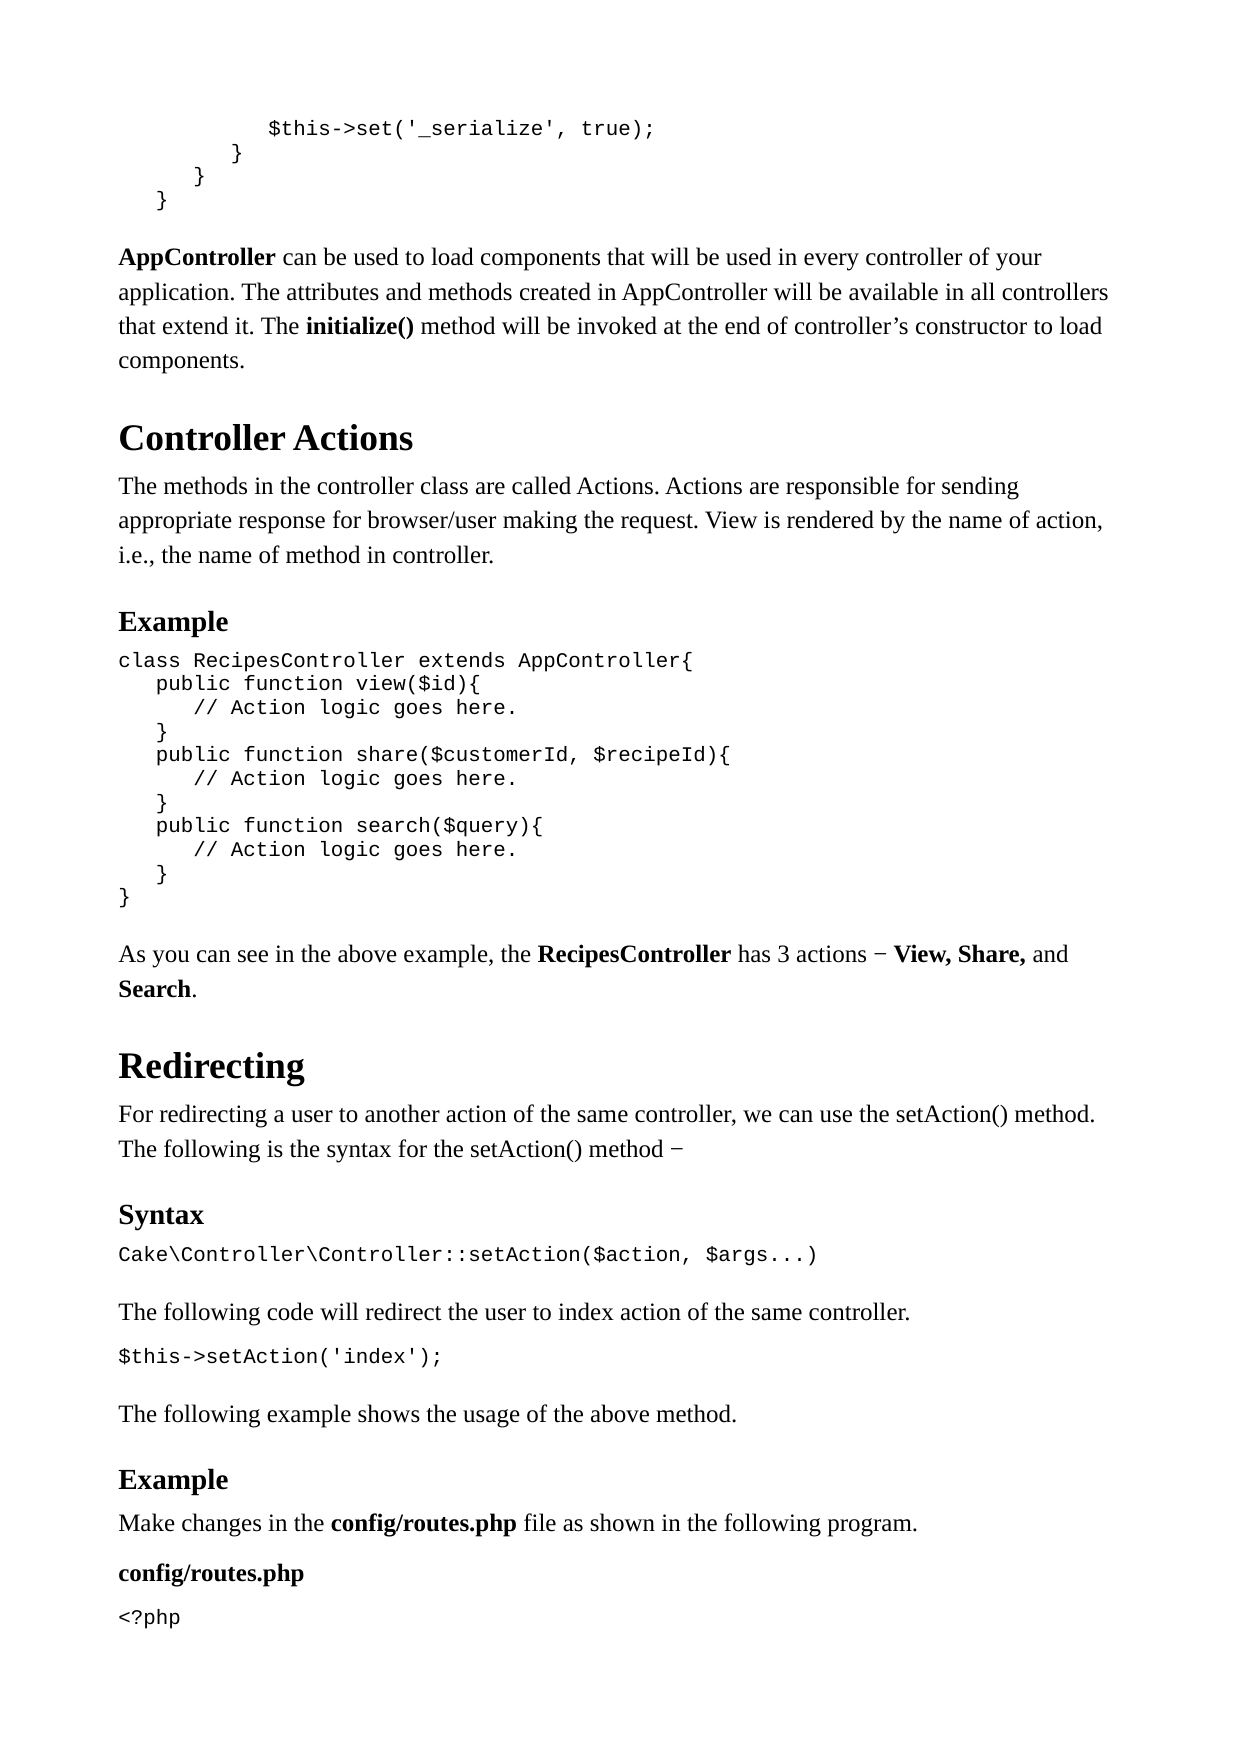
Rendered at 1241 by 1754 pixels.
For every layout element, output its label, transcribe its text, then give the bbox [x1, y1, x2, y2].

text // Action logic goes here. [118, 839, 1122, 863]
text } [118, 142, 1122, 165]
text $this->setAction('index'); [118, 1346, 1122, 1369]
text Make changes in the config/routes.php file as shown in the following program. [118, 1508, 1122, 1537]
subtitle Redirecting [118, 1044, 1122, 1087]
text } [118, 886, 1122, 910]
subtitle Example [118, 1462, 1122, 1496]
text The following example shows the usage of the above method. [118, 1399, 1122, 1428]
text } [118, 165, 1122, 189]
text // Action logic goes here. [118, 697, 1122, 721]
text } [118, 792, 1122, 815]
subtitle Syntax [118, 1197, 1122, 1231]
text } [118, 863, 1122, 886]
text public function share($customerId, $recipeId){ [118, 744, 1122, 768]
text For redirecting a user to another action of the same controller, we can use the setAction() method. The following is the syntax for the setAction() method − [118, 1099, 1122, 1163]
text public function view($id){ [118, 673, 1122, 697]
text As you can see in the above example, the RecipesController has 3 actions − View, Share, and Search. [118, 939, 1122, 1003]
text class RecipesController extends AppController{ [118, 650, 1122, 673]
text Cake\Controller\Controller::setAction($action, $args...) [118, 1243, 1122, 1267]
text public function search($query){ [118, 815, 1122, 839]
text } [118, 721, 1122, 744]
text The methods in the controller class are called Actions. Actions are responsible for sending appropriate response for browser/user making the request. View is rendered by the name of action, i.e., the name of method in controller. [118, 471, 1122, 569]
text // Action logic goes here. [118, 768, 1122, 792]
text config/routes.php [118, 1558, 1122, 1586]
text $this->set('_serialize', true); [118, 118, 1122, 142]
text The following code will redirect the user to index action of the same controller. [118, 1297, 1122, 1325]
text <?php [118, 1607, 1122, 1630]
subtitle Example [118, 604, 1122, 637]
text } [118, 189, 1122, 213]
subtitle Controller Actions [118, 416, 1122, 459]
text AppController can be used to load components that will be used in every controller of your application. The attributes and methods created in AppController will be available in all controllers that extend it. The initialize() method will be invoked at the end of controller’s constructor to load components. [118, 242, 1122, 374]
